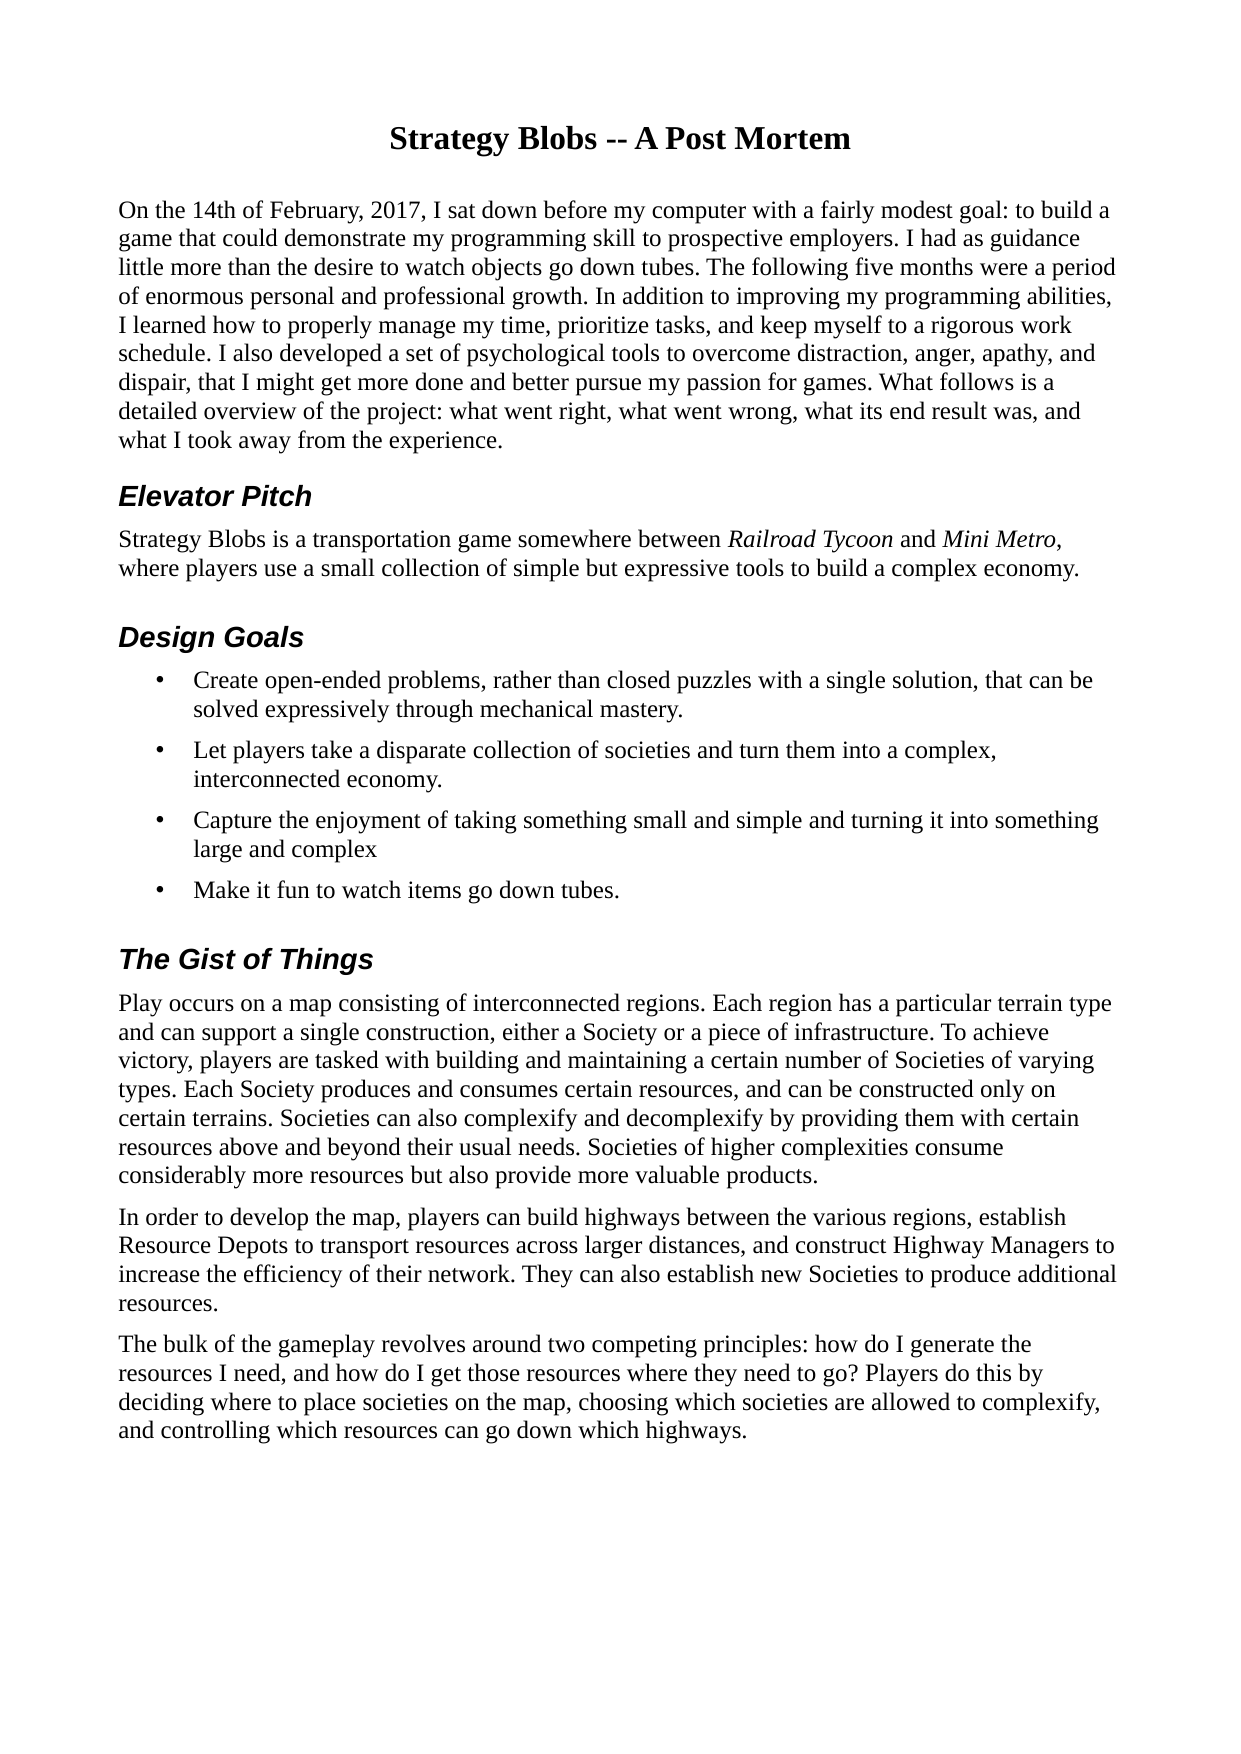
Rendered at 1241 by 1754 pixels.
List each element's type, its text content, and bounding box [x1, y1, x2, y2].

list Let players take a disparate collection of societies and turn them into a complex, interconnected economy. [156, 736, 1122, 793]
text Strategy Blobs -- A Post Mortem [118, 118, 1122, 156]
text On the 14th of February, 2017, I sat down before my computer with a fairly modest goal: to build a game that could demonstrate my programming skill to prospective employers. I had as guidance little more than the desire to watch objects go down tubes. The following five months were a period of enormous personal and professional growth. In addition to improving my programming abilities, I learned how to properly manage my time, prioritize tasks, and keep myself to a rigorous work schedule. I also developed a set of psychological tools to overcome distraction, anger, apathy, and dispair, that I might get more done and better pursue my passion for games. What follows is a detailed overview of the project: what went right, what went wrong, what its end result was, and what I took away from the experience. [118, 195, 1122, 453]
text Strategy Blobs is a transportation game somewhere between Railroad Tycoon and Mini Metro, where players use a small collection of simple but expressive tools to build a complex economy. [118, 524, 1122, 582]
list Make it fun to watch items go down tubes. [156, 876, 1122, 904]
subtitle Elevator Pitch [118, 478, 1122, 512]
list Create open-ended problems, rather than closed puzzles with a single solution, that can be solved expressively through mechanical mastery. [156, 666, 1122, 723]
text In order to develop the map, players can build highways between the various regions, establish Resource Depots to transport resources across larger distances, and construct Highway Managers to increase the efficiency of their network. They can also establish new Societies to produce additional resources. [118, 1202, 1122, 1317]
subtitle Design Goals [118, 619, 1122, 653]
subtitle The Gist of Things [118, 942, 1122, 975]
text Play occurs on a map consisting of interconnected regions. Each region has a particular terrain type and can support a single construction, either a Society or a piece of infrastructure. To achieve victory, players are tasked with building and maintaining a certain number of Societies of varying types. Each Society produces and consumes certain resources, and can be constructed only on certain terrains. Societies can also complexify and decomplexify by providing them with certain resources above and beyond their usual needs. Societies of higher complexities consume considerably more resources but also provide more valuable products. [118, 988, 1122, 1189]
text The bulk of the gameplay revolves around two competing principles: how do I generate the resources I need, and how do I get those resources where they need to go? Players do this by deciding where to place societies on the map, choosing which societies are allowed to complexify, and controlling which resources can go down which highways. [118, 1329, 1122, 1444]
list Capture the enjoyment of taking something small and simple and turning it into something large and complex [156, 806, 1122, 863]
